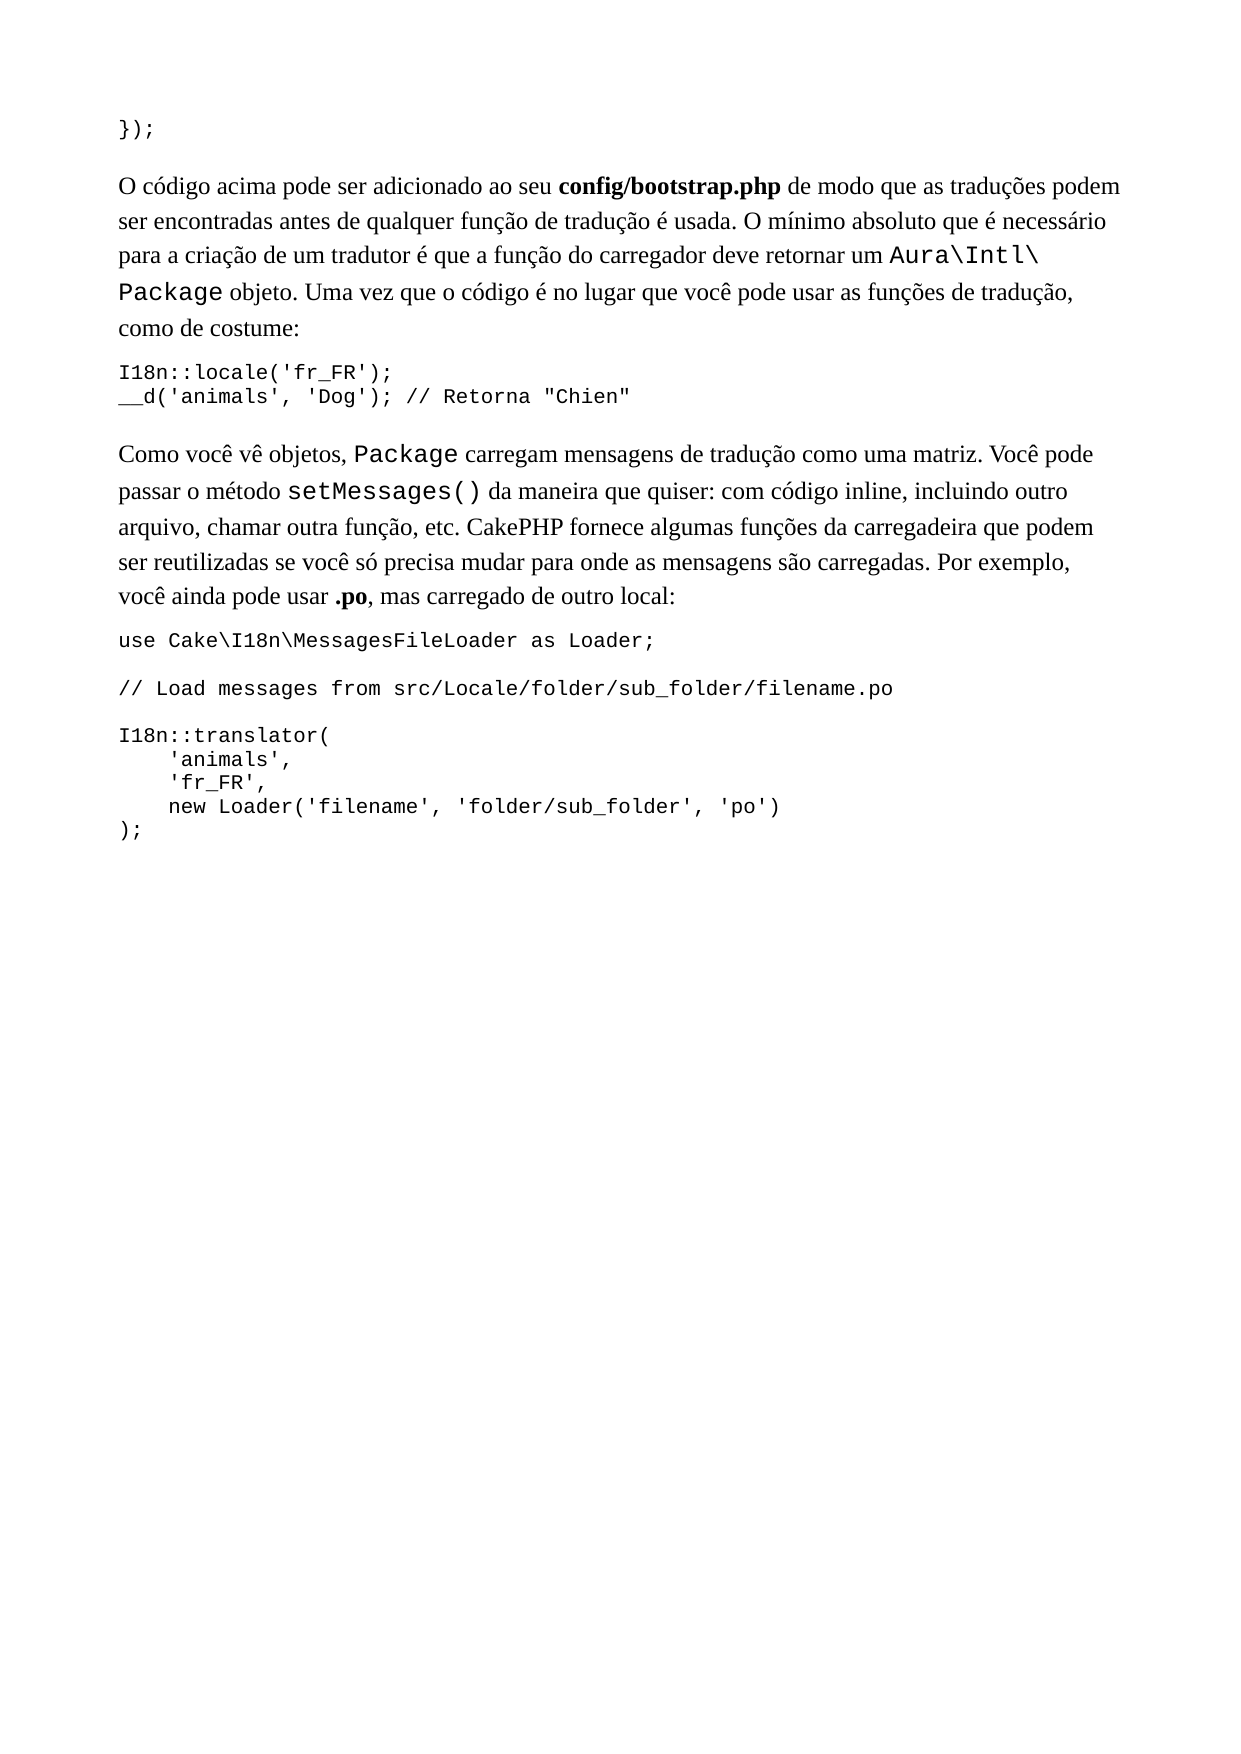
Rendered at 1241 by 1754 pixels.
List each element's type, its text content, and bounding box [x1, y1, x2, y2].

text ); [118, 819, 1122, 843]
text O código acima pode ser adicionado ao seu config/bootstrap.php de modo que as traduções podem ser encontradas antes de qualquer função de tradução é usada. O mínimo absoluto que é necessário para a criação de um tradutor é que a função do carregador deve retornar um Aura\Intl\Package objeto. Uma vez que o código é no lugar que você pode usar as funções de tradução, como de costume: [118, 171, 1122, 342]
text // Load messages from src/Locale/folder/sub_folder/filename.po [118, 678, 1122, 701]
text 'fr_FR', [118, 772, 1122, 796]
text 'animals', [118, 748, 1122, 772]
text use Cake\I18n\MessagesFileLoader as Loader; [118, 630, 1122, 654]
text I18n::translator( [118, 725, 1122, 748]
text Como você vê objetos, Package carregam mensagens de tradução como uma matriz. Você pode passar o método setMessages() da maneira que quiser: com código inline, incluindo outro arquivo, chamar outra função, etc. CakePHP fornece algumas funções da carregadeira que podem ser reutilizadas se você só precisa mudar para onde as mensagens são carregadas. Por exemplo, você ainda pode usar .po, mas carregado de outro local: [118, 439, 1122, 610]
text I18n::locale('fr_FR'); [118, 362, 1122, 386]
text new Loader('filename', 'folder/sub_folder', 'po') [118, 796, 1122, 819]
text __d('animals', 'Dog'); // Retorna "Chien" [118, 386, 1122, 410]
text }); [118, 118, 1122, 142]
